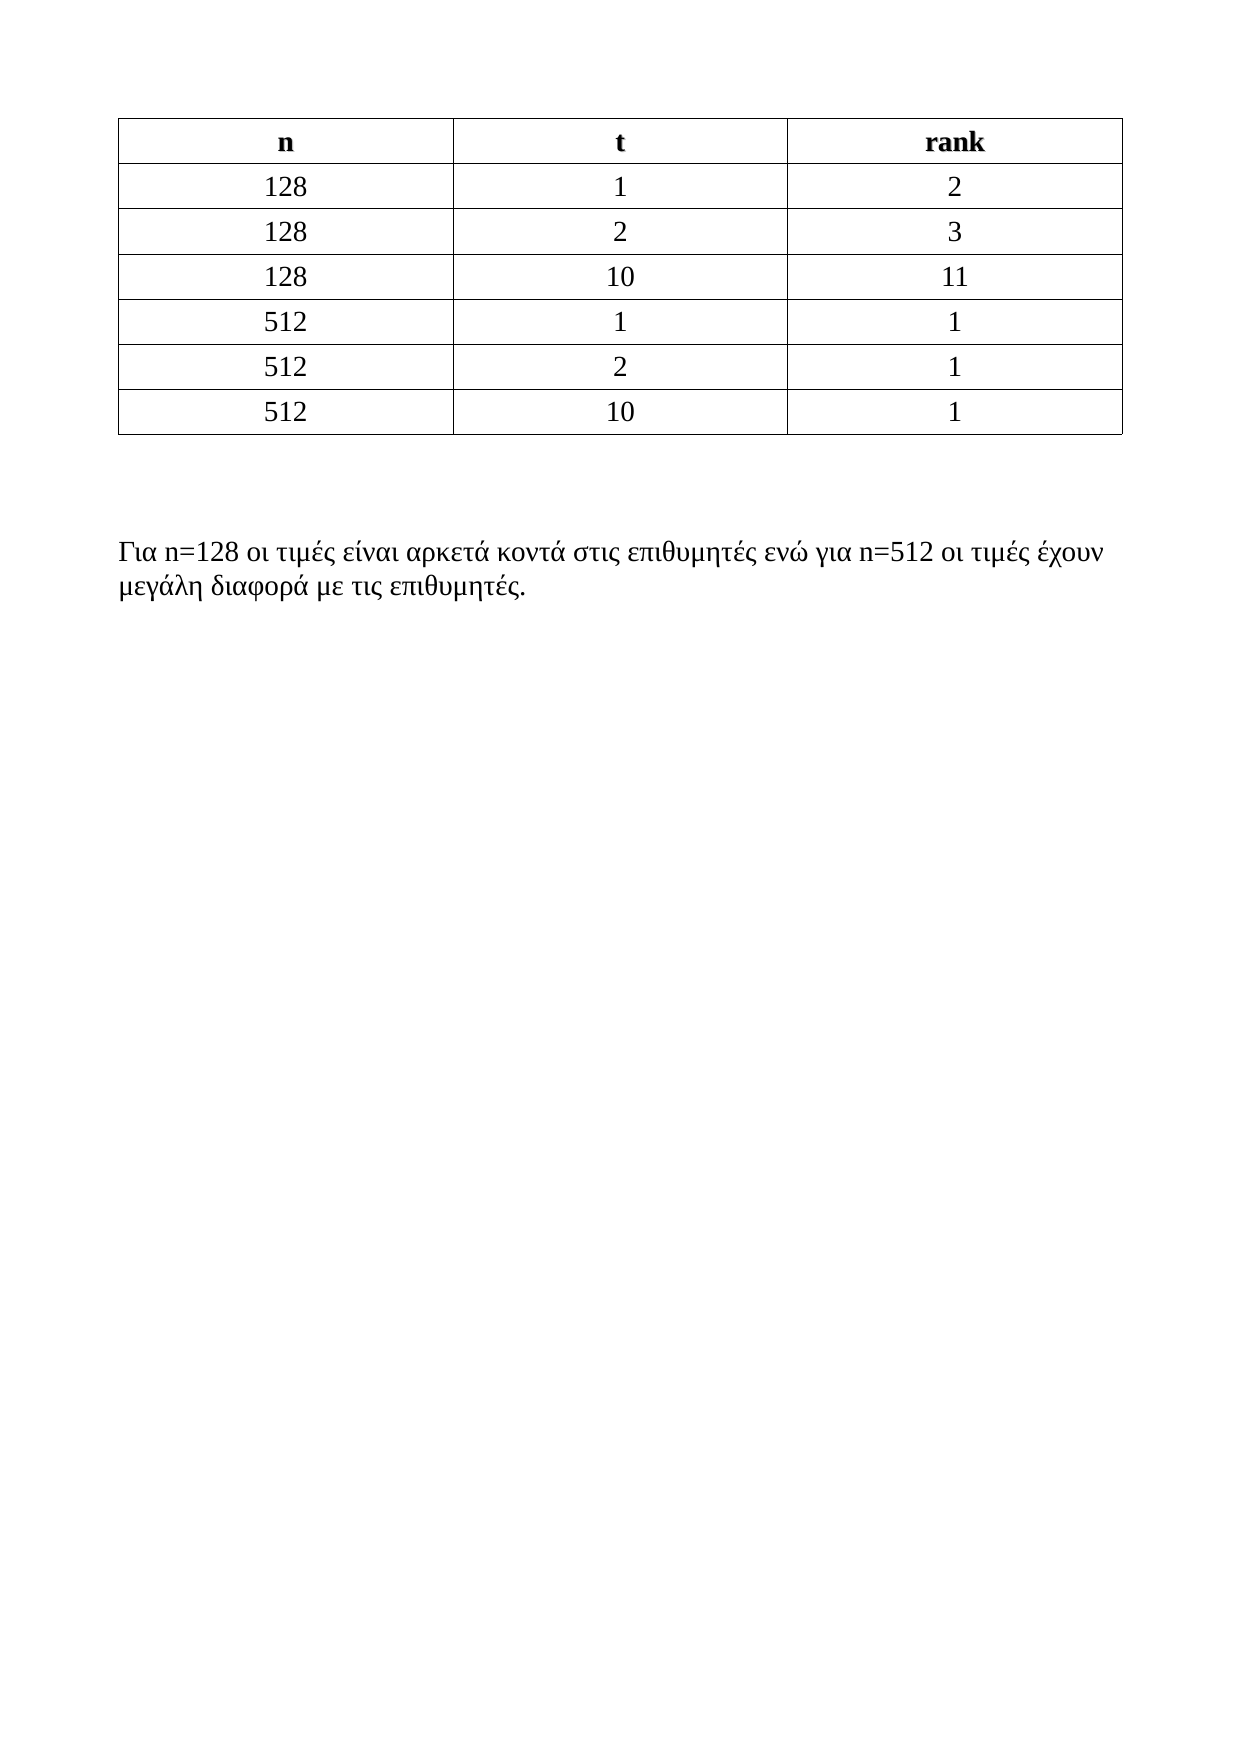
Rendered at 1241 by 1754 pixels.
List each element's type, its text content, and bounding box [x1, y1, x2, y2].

table_cell 3 [788, 209, 1122, 253]
table_cell 1 [454, 164, 787, 208]
table_cell 512 [119, 390, 453, 434]
table_cell 1 [788, 300, 1122, 344]
table_cell 2 [788, 164, 1122, 208]
table_cell 512 [119, 345, 453, 389]
table_cell 128 [119, 209, 453, 253]
table_cell 2 [454, 345, 787, 389]
table_cell 128 [119, 164, 453, 208]
table_cell 512 [119, 300, 453, 344]
table_cell 1 [788, 345, 1122, 389]
table_header t [454, 119, 787, 163]
table_cell 1 [454, 300, 787, 344]
table_cell 11 [788, 255, 1122, 298]
table_header rank [788, 119, 1122, 163]
table_cell 1 [788, 390, 1122, 434]
table_cell 128 [119, 255, 453, 298]
table_header n [119, 119, 453, 163]
table_cell 10 [454, 390, 787, 434]
text Για n=128 οι τιμές είναι αρκετά κοντά στις επιθυμητές ενώ για n=512 οι τιμές έχουν μεγάλη διαφορά με τις επιθυμητές. [118, 534, 1122, 602]
table_cell 10 [454, 255, 787, 298]
table_cell 2 [454, 209, 787, 253]
